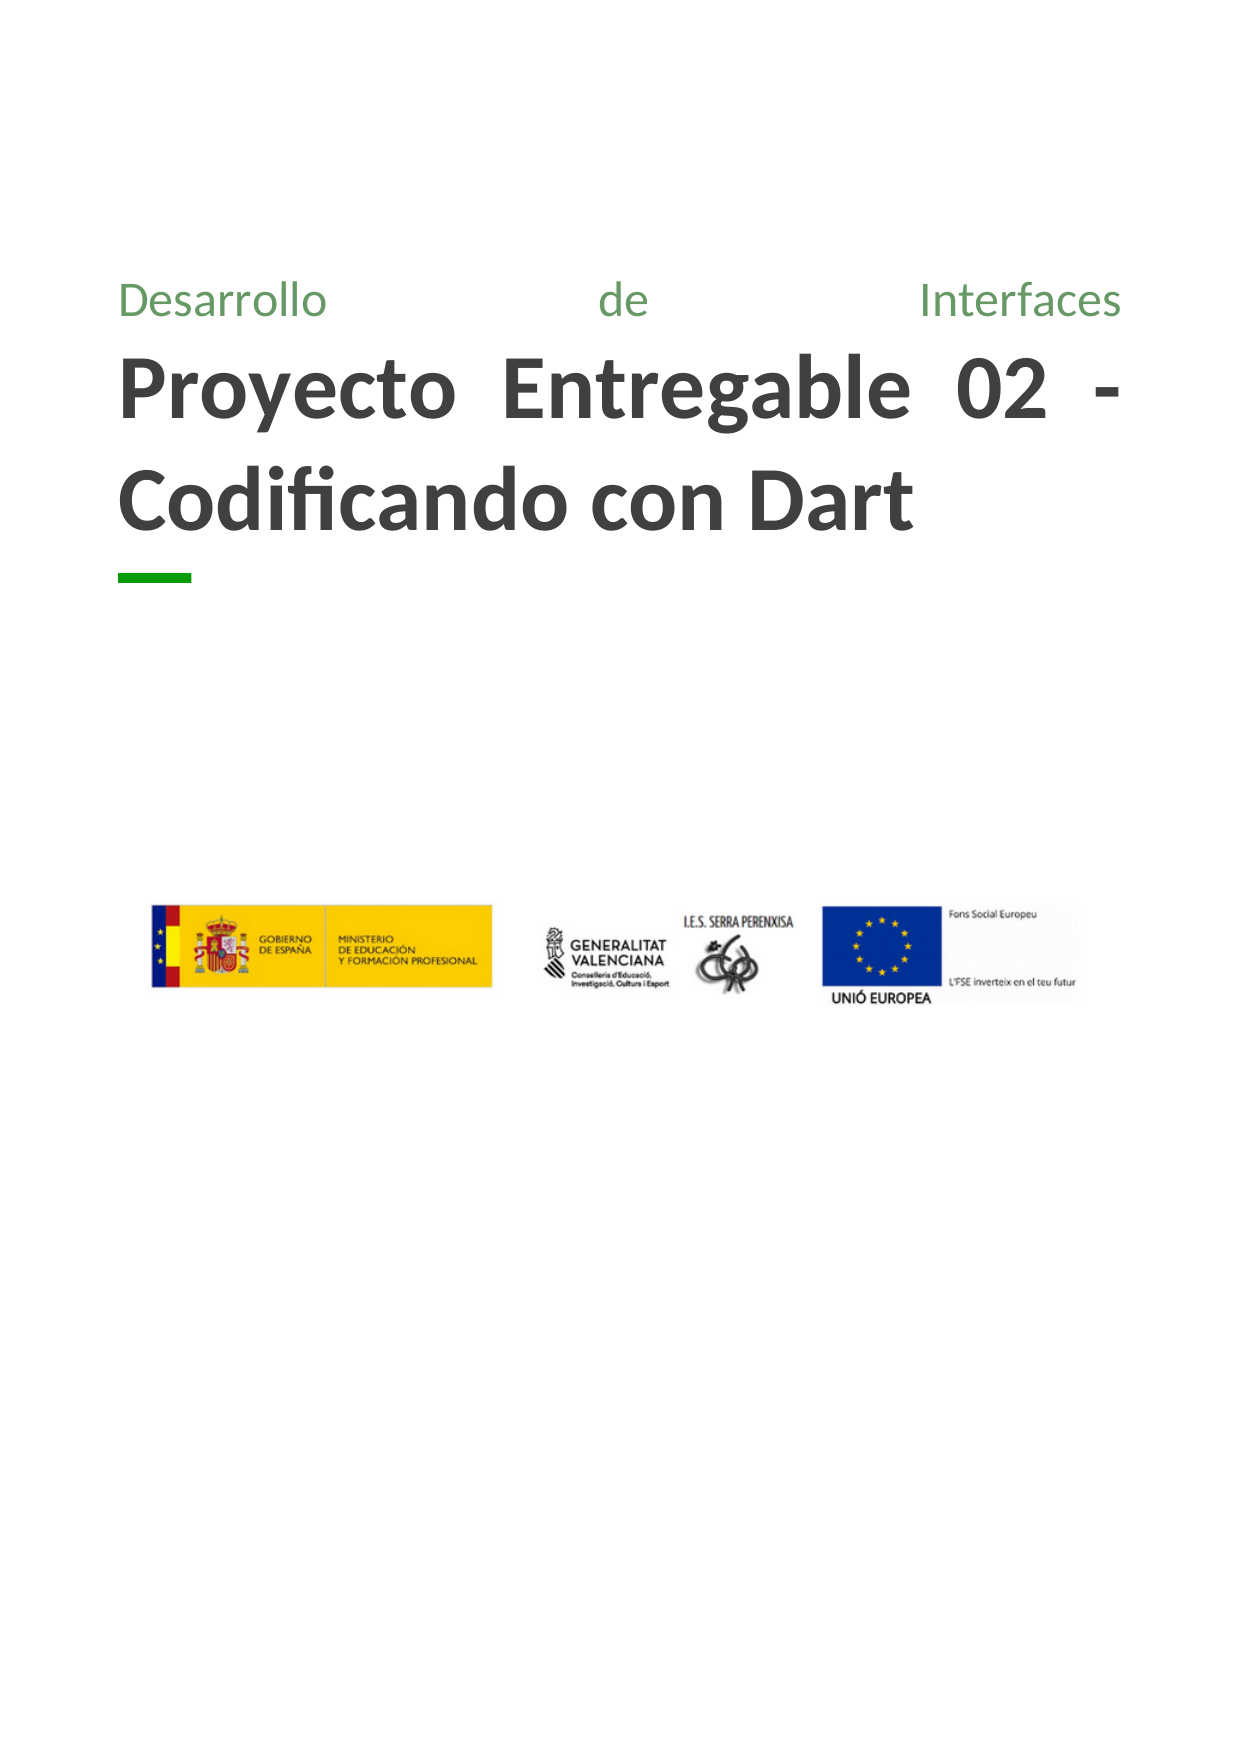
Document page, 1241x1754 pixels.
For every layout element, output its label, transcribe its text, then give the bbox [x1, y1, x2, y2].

title Desarrollo de Interfaces Proyecto Entregable 02 - Codificando con Dart [118, 268, 1122, 553]
picture [118, 573, 192, 583]
picture [118, 885, 1123, 1005]
